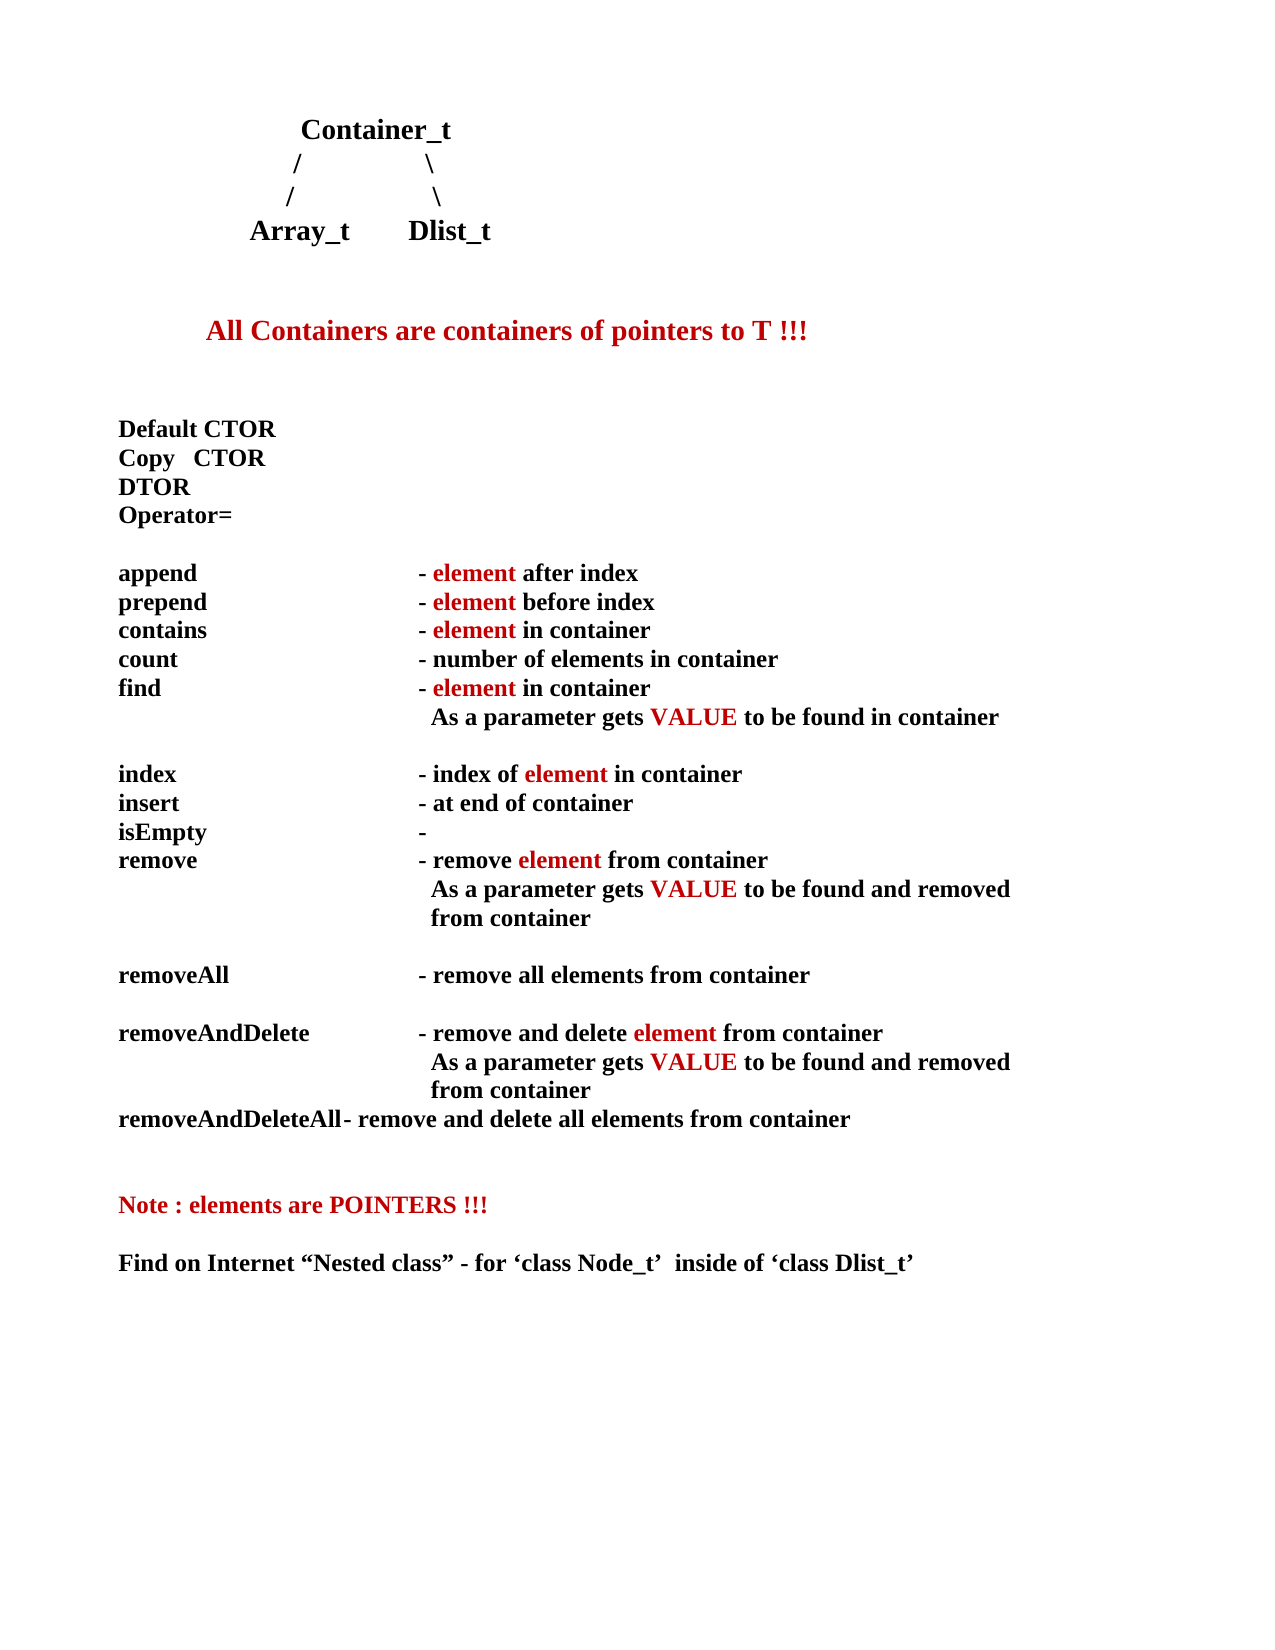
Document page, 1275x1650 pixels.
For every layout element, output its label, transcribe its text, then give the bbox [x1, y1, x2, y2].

text All Containers are containers of pointers to T !!! [118, 313, 1210, 347]
text insert - at end of container [118, 788, 1210, 817]
text find - element in container [118, 673, 1210, 702]
text isEmpty - [118, 817, 1210, 845]
text Default CTOR [118, 414, 1210, 443]
text contains - element in container [118, 615, 1210, 644]
text from container [118, 903, 1210, 932]
text Find on Internet “Nested class” - for ‘class Node_t’ inside of ‘class Dlist_t’ [118, 1248, 1210, 1277]
text removeAndDelete - remove and delete element from container [118, 1018, 1210, 1047]
text count - number of elements in container [118, 644, 1210, 673]
text Container_t [118, 112, 1210, 146]
text removeAndDeleteAll - remove and delete all elements from container [118, 1104, 1210, 1133]
text Operator= [118, 500, 1210, 529]
text Copy CTOR [118, 443, 1210, 472]
text As a parameter gets VALUE to be found in container [118, 702, 1210, 730]
text / \ [118, 146, 1210, 179]
text Array_t Dlist_t [118, 213, 1210, 246]
text As a parameter gets VALUE to be found and removed [118, 874, 1210, 903]
text from container [118, 1075, 1210, 1104]
text DTOR [118, 472, 1210, 500]
text remove - remove element from container [118, 845, 1210, 874]
text Note : elements are POINTERS !!! [118, 1190, 1210, 1219]
text / \ [118, 179, 1210, 213]
text As a parameter gets VALUE to be found and removed [118, 1047, 1210, 1075]
text removeAll - remove all elements from container [118, 960, 1210, 989]
text append - element after index [118, 558, 1210, 587]
text index - index of element in container [118, 759, 1210, 788]
text prepend - element before index [118, 587, 1210, 615]
